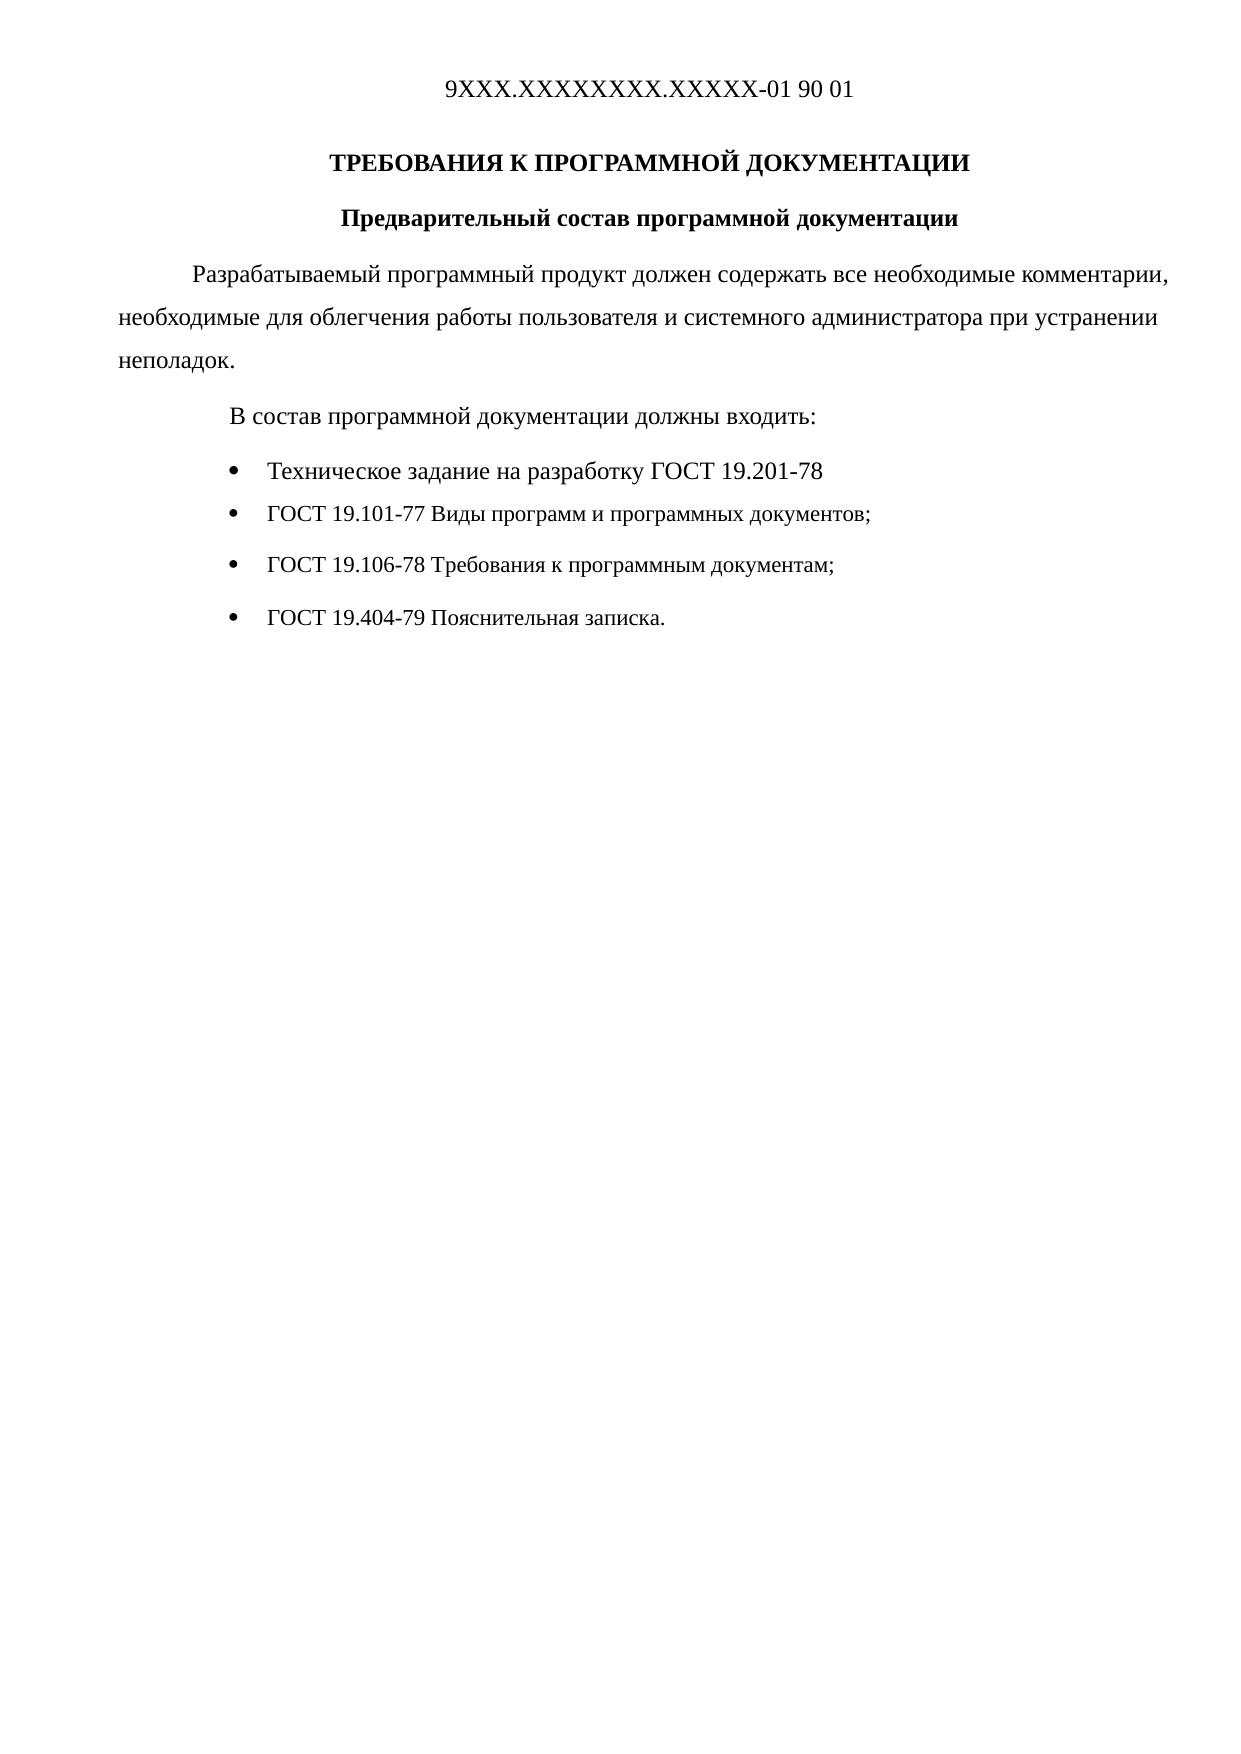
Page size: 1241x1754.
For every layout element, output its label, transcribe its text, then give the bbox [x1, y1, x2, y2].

list ГОСТ 19.404-79 Пояснительная записка. [229, 603, 1181, 630]
text Разрабатываемый программный продукт должен содержать все необходимые комментарии, необходимые для облегчения работы пользователя и системного администратора при устранении неполадок. [118, 259, 1181, 374]
list ГОСТ 19.106-78 Требования к программным документам; [229, 552, 1181, 578]
subtitle Требования к программной документации [118, 148, 1181, 176]
text В состав программной документации должны входить: [155, 401, 1181, 429]
list Техническое задание на разработку ГОСТ 19.201-78 [229, 456, 1181, 485]
subtitle Предварительный состав программной документации [118, 203, 1181, 232]
list ГОСТ 19.101-77 Виды программ и программных документов; [229, 499, 1181, 526]
